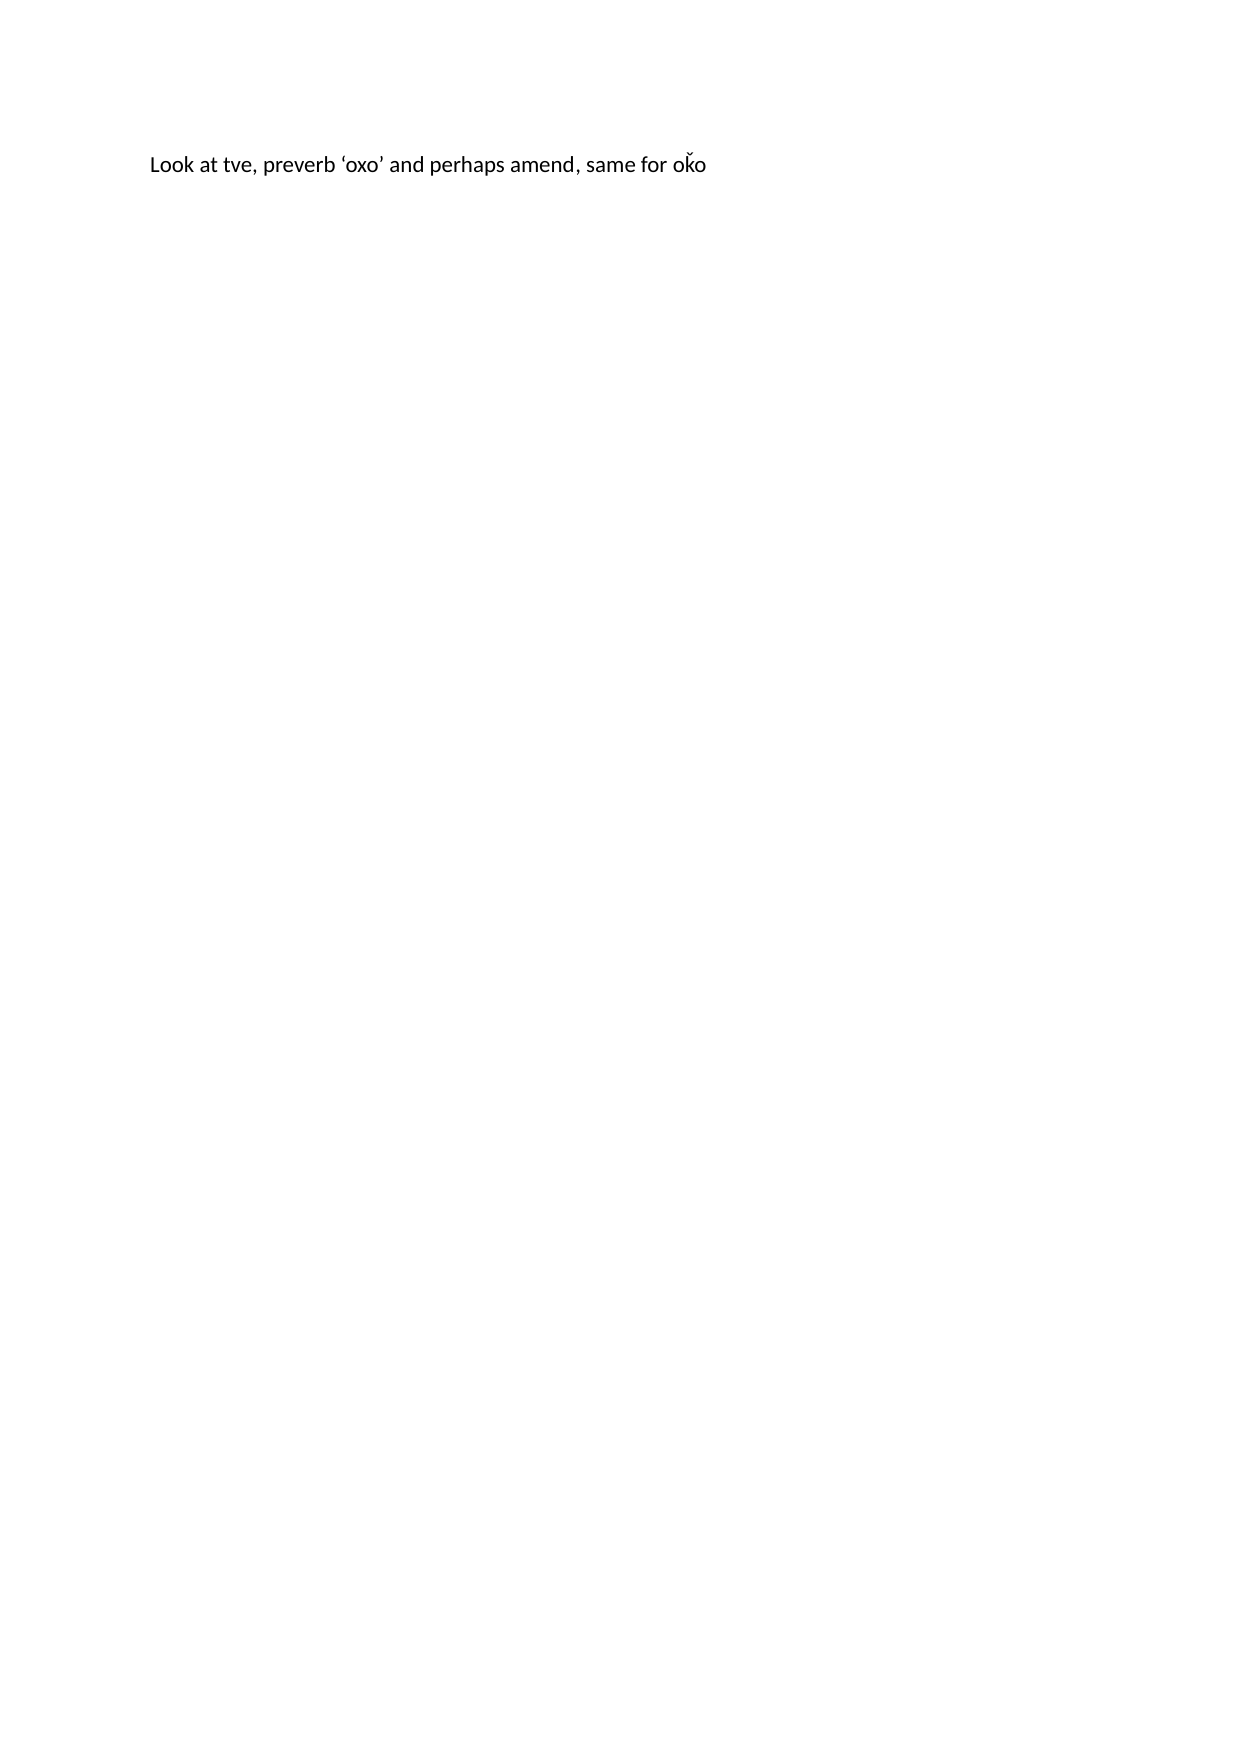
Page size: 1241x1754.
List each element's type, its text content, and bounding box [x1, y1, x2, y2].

text Look at tve, preverb ‘oxo’ and perhaps amend, same for oǩo [150, 150, 1090, 178]
